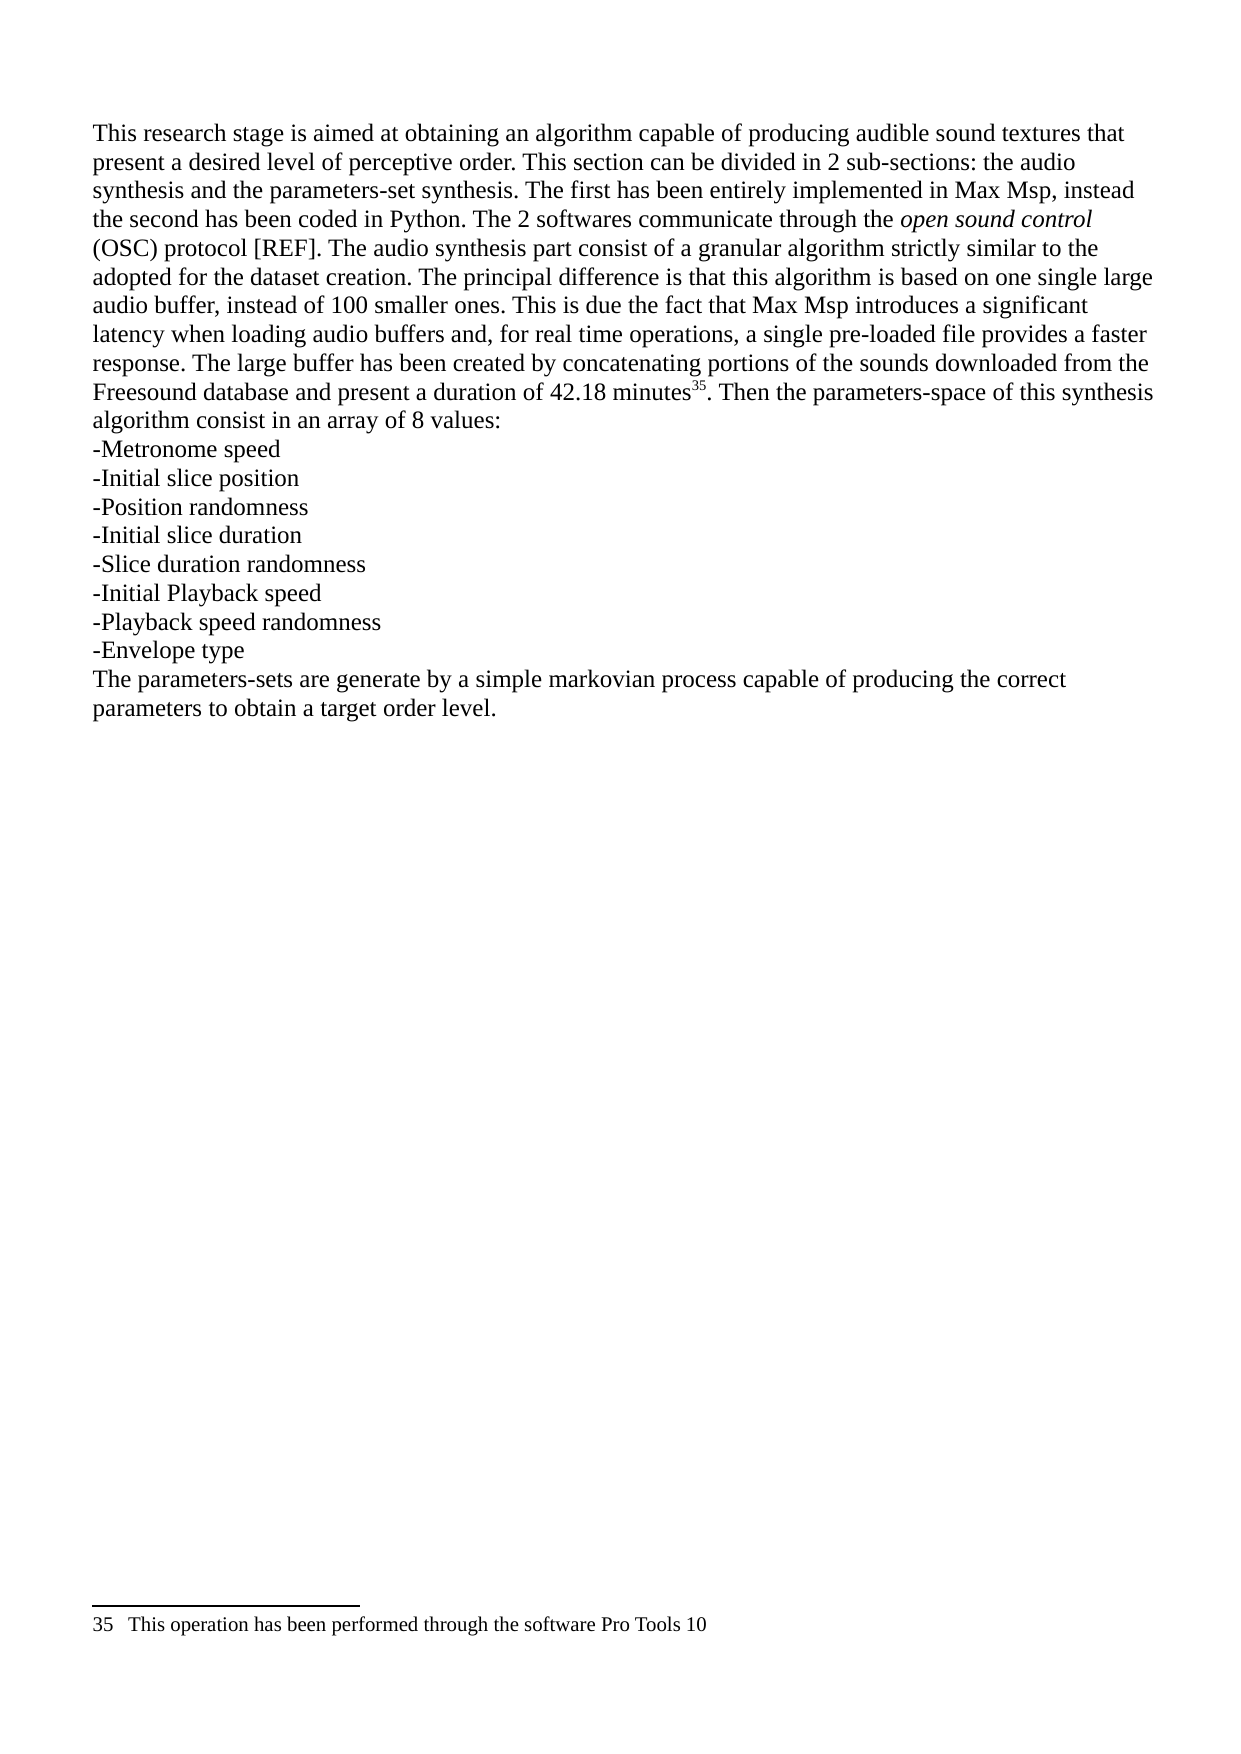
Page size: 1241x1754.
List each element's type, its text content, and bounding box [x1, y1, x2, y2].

text This operation has been performed through the software Pro Tools 10 [92, 1612, 1160, 1636]
text -Slice duration randomness [92, 549, 1160, 578]
text -Initial slice duration [92, 521, 1160, 549]
text -Metronome speed [92, 434, 1160, 463]
text This research stage is aimed at obtaining an algorithm capable of producing audible sound textures that present a desired level of perceptive order. This section can be divided in 2 sub-sections: the audio synthesis and the parameters-set synthesis. The first has been entirely implemented in Max Msp, instead the second has been coded in Python. The 2 softwares communicate through the open sound control (OSC) protocol [REF]. The audio synthesis part consist of a granular algorithm strictly similar to the adopted for the dataset creation. The principal difference is that this algorithm is based on one single large audio buffer, instead of 100 smaller ones. This is due the fact that Max Msp introduces a significant latency when loading audio buffers and, for real time operations, a single pre-loaded file provides a faster response. The large buffer has been created by concatenating portions of the sounds downloaded from the Freesound database and present a duration of 42.18 minutes. Then the parameters-space of this synthesis algorithm consist in an array of 8 values: [92, 118, 1160, 434]
text -Initial Playback speed [92, 578, 1160, 607]
text -Initial slice position [92, 463, 1160, 492]
text -Position randomness [92, 492, 1160, 521]
text -Playback speed randomness [92, 607, 1160, 636]
text -Envelope type [92, 636, 1160, 664]
text The parameters-sets are generate by a simple markovian process capable of producing the correct parameters to obtain a target order level. [92, 664, 1160, 722]
